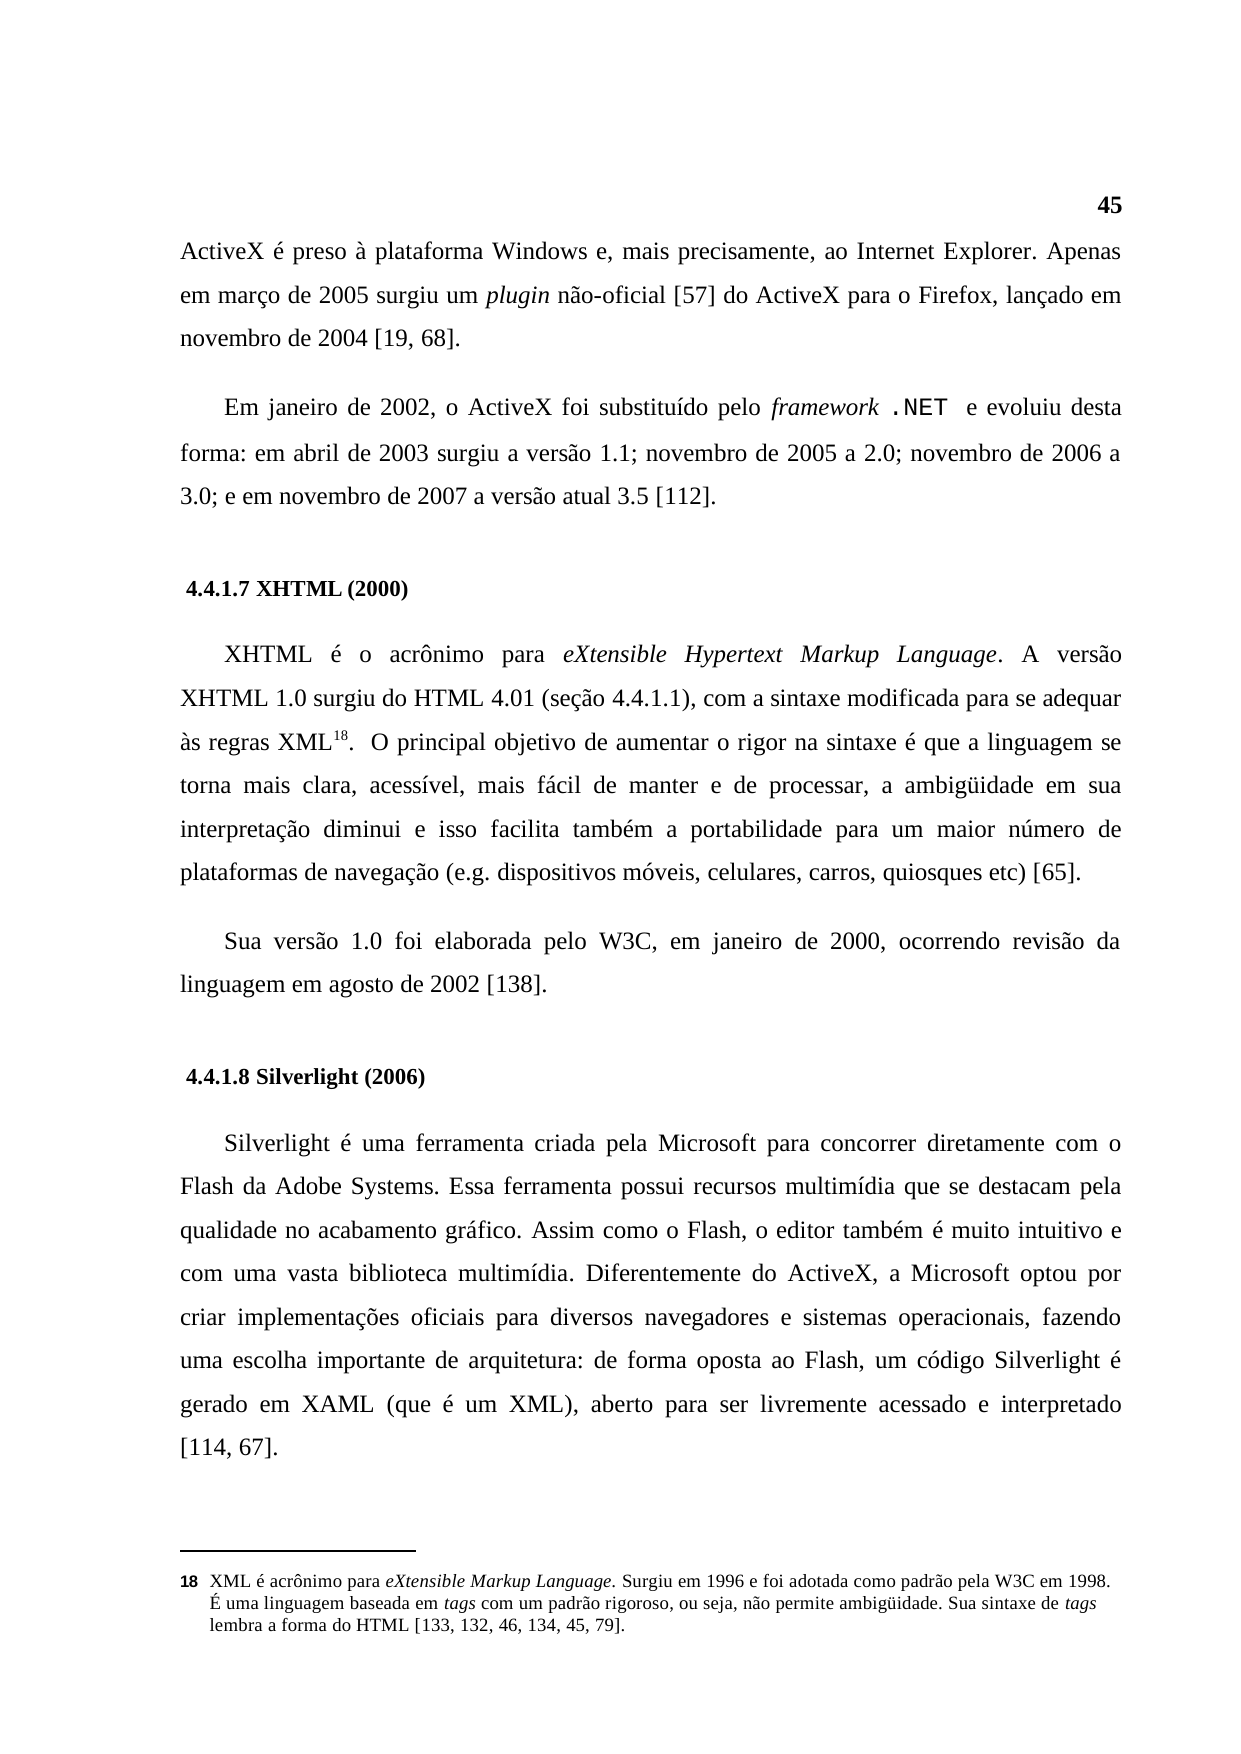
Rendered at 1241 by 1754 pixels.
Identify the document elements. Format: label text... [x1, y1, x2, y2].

text Sua versão 1.0 foi elaborada pelo W3C, em janeiro de 2000, ocorrendo revisão da linguagem em agosto de 2002 [138]. [180, 926, 1122, 998]
text Em janeiro de 2002, o ActiveX foi substituído pelo framework .NET e evoluiu desta forma: em abril de 2003 surgiu a versão 1.1; novembro de 2005 a 2.0; novembro de 2006 a 3.0; e em novembro de 2007 a versão atual 3.5 [112]. [180, 392, 1122, 510]
subtitle Silverlight (2006) [180, 1063, 1122, 1089]
subtitle XHTML (2000) [180, 574, 1122, 601]
text XML é acrônimo para eXtensible Markup Language. Surgiu em 1996 e foi adotada como padrão pela W3C em 1998. É uma linguagem baseada em tags com um padrão rigoroso, ou seja, não permite ambigüidade. Sua sintaxe de tags lembra a forma do HTML [133, 132, 46, 134, 45, 79]. [180, 1569, 1122, 1636]
text Silverlight é uma ferramenta criada pela Microsoft para concorrer diretamente com o Flash da Adobe Systems. Essa ferramenta possui recursos multimídia que se destacam pela qualidade no acabamento gráfico. Assim como o Flash, o editor também é muito intuitivo e com uma vasta biblioteca multimídia. Diferentemente do ActiveX, a Microsoft optou por criar implementações oficiais para diversos navegadores e sistemas operacionais, fazendo uma escolha importante de arquitetura: de forma oposta ao Flash, um código Silverlight é gerado em XAML (que é um XML), aberto para ser livremente acessado e interpretado [114, 67]. [180, 1127, 1122, 1461]
text XHTML é o acrônimo para eXtensible Hypertext Markup Language. A versão XHTML 1.0 surgiu do HTML 4.01 (seção 4.4.1.1), com a sintaxe modificada para se adequar às regras XML. O principal objetivo de aumentar o rigor na sintaxe é que a linguagem se torna mais clara, acessível, mais fácil de manter e de processar, a ambigüidade em sua interpretação diminui e isso facilita também a portabilidade para um maior número de plataformas de navegação (e.g. dispositivos móveis, celulares, carros, quiosques etc) [65]. [180, 639, 1122, 886]
text ActiveX é preso à plataforma Windows e, mais precisamente, ao Internet Explorer. Apenas em março de 2005 surgiu um plugin não-oficial [57] do ActiveX para o Firefox, lançado em novembro de 2004 [19, 68]. [180, 236, 1122, 352]
